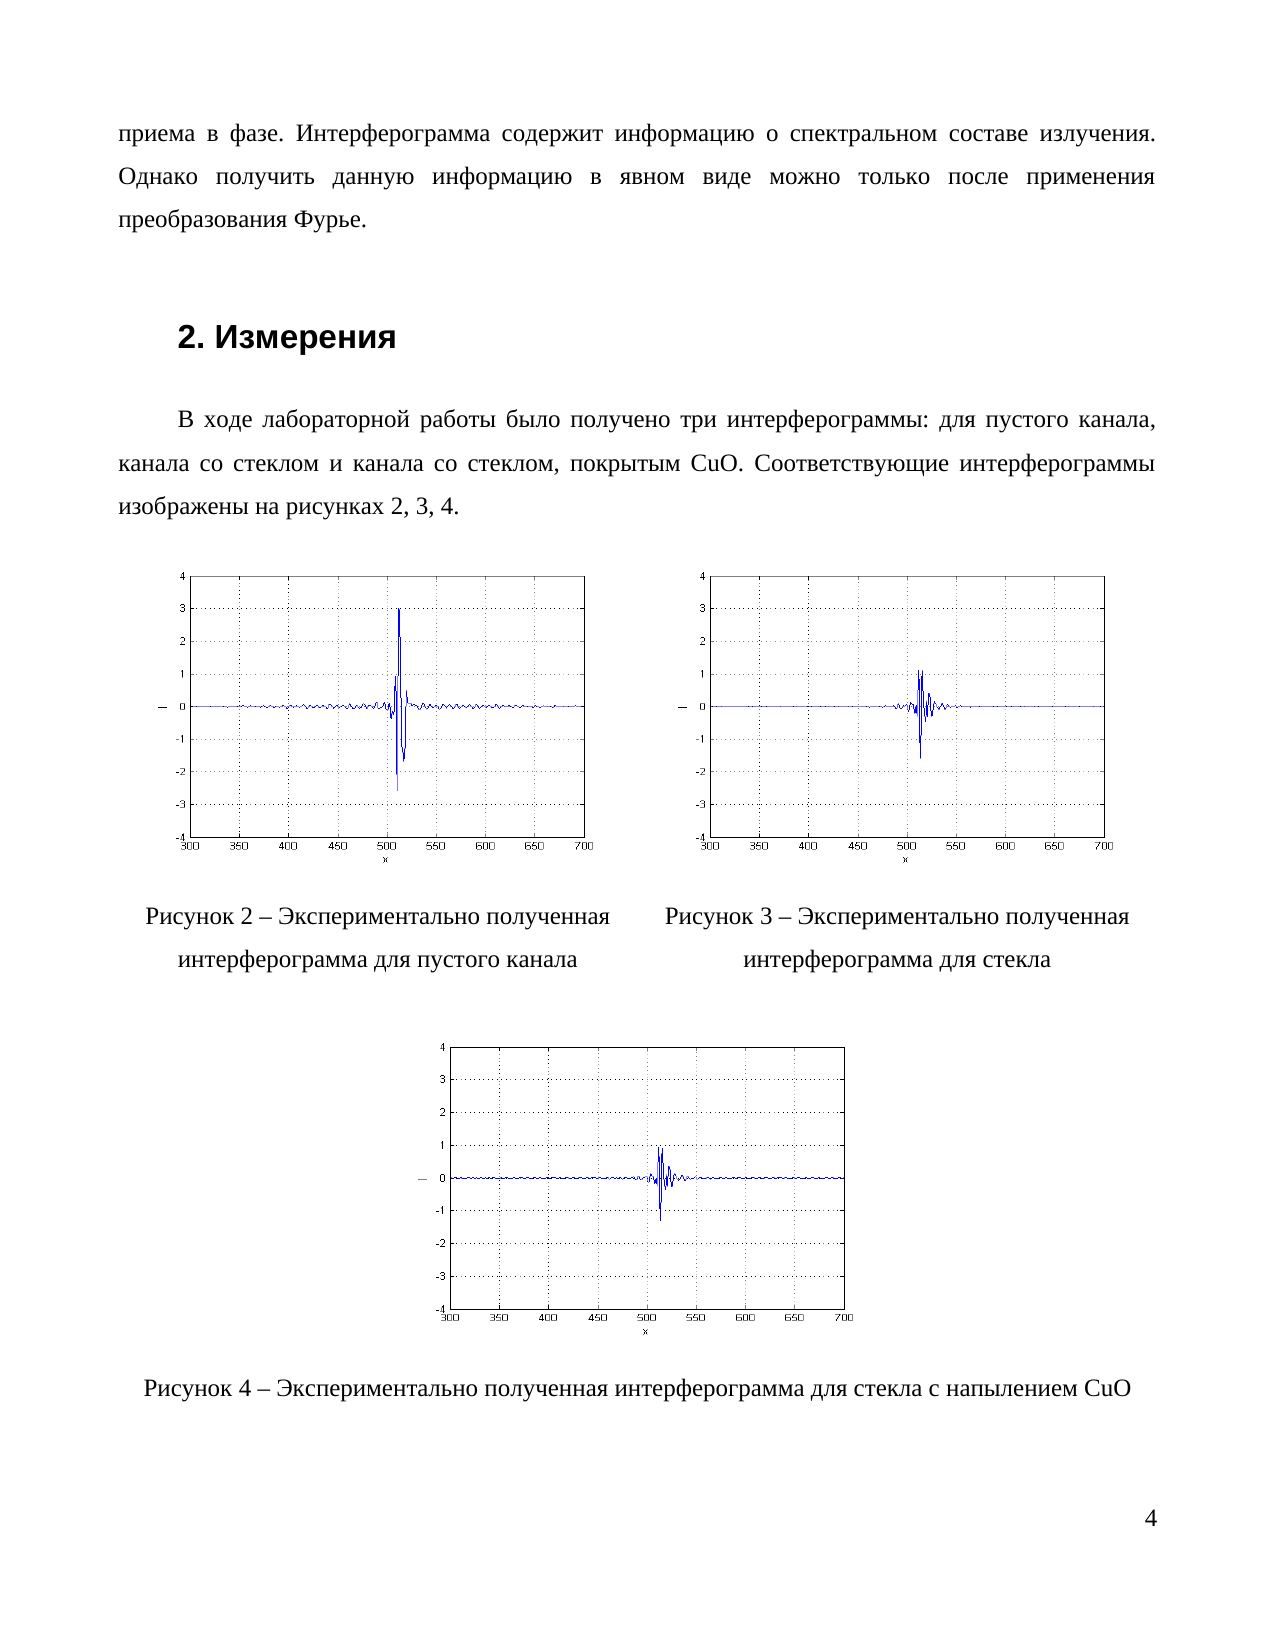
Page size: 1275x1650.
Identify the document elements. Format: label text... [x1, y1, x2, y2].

subtitle Измерения [118, 317, 1157, 356]
picture [123, 551, 632, 872]
text Рисунок 4 – Экспериментально полученная интерферограмма для стекла с напылением CuO [118, 1373, 1157, 1401]
picture [383, 1022, 892, 1344]
text В ходе лабораторной работы было получено три интерферограммы: для пустого канала, канала со стеклом и канала со стеклом, покрытым CuO. Соответствующие интерферограммы изображены на рисунках 2, 3, 4. [118, 404, 1157, 519]
table_header Рисунок 3 – Экспериментально полученная интерферограмма для стекла [638, 546, 1157, 1023]
text приема в фазе. Интерферограмма содержит информацию о спектральном составе излучения. Однако получить данную информацию в явном виде можно только после применения преобразования Фурье. [118, 118, 1157, 233]
picture [643, 551, 1152, 872]
table_header Рисунок 2 – Экспериментально полученная интерферограмма для пустого канала [118, 546, 637, 1023]
